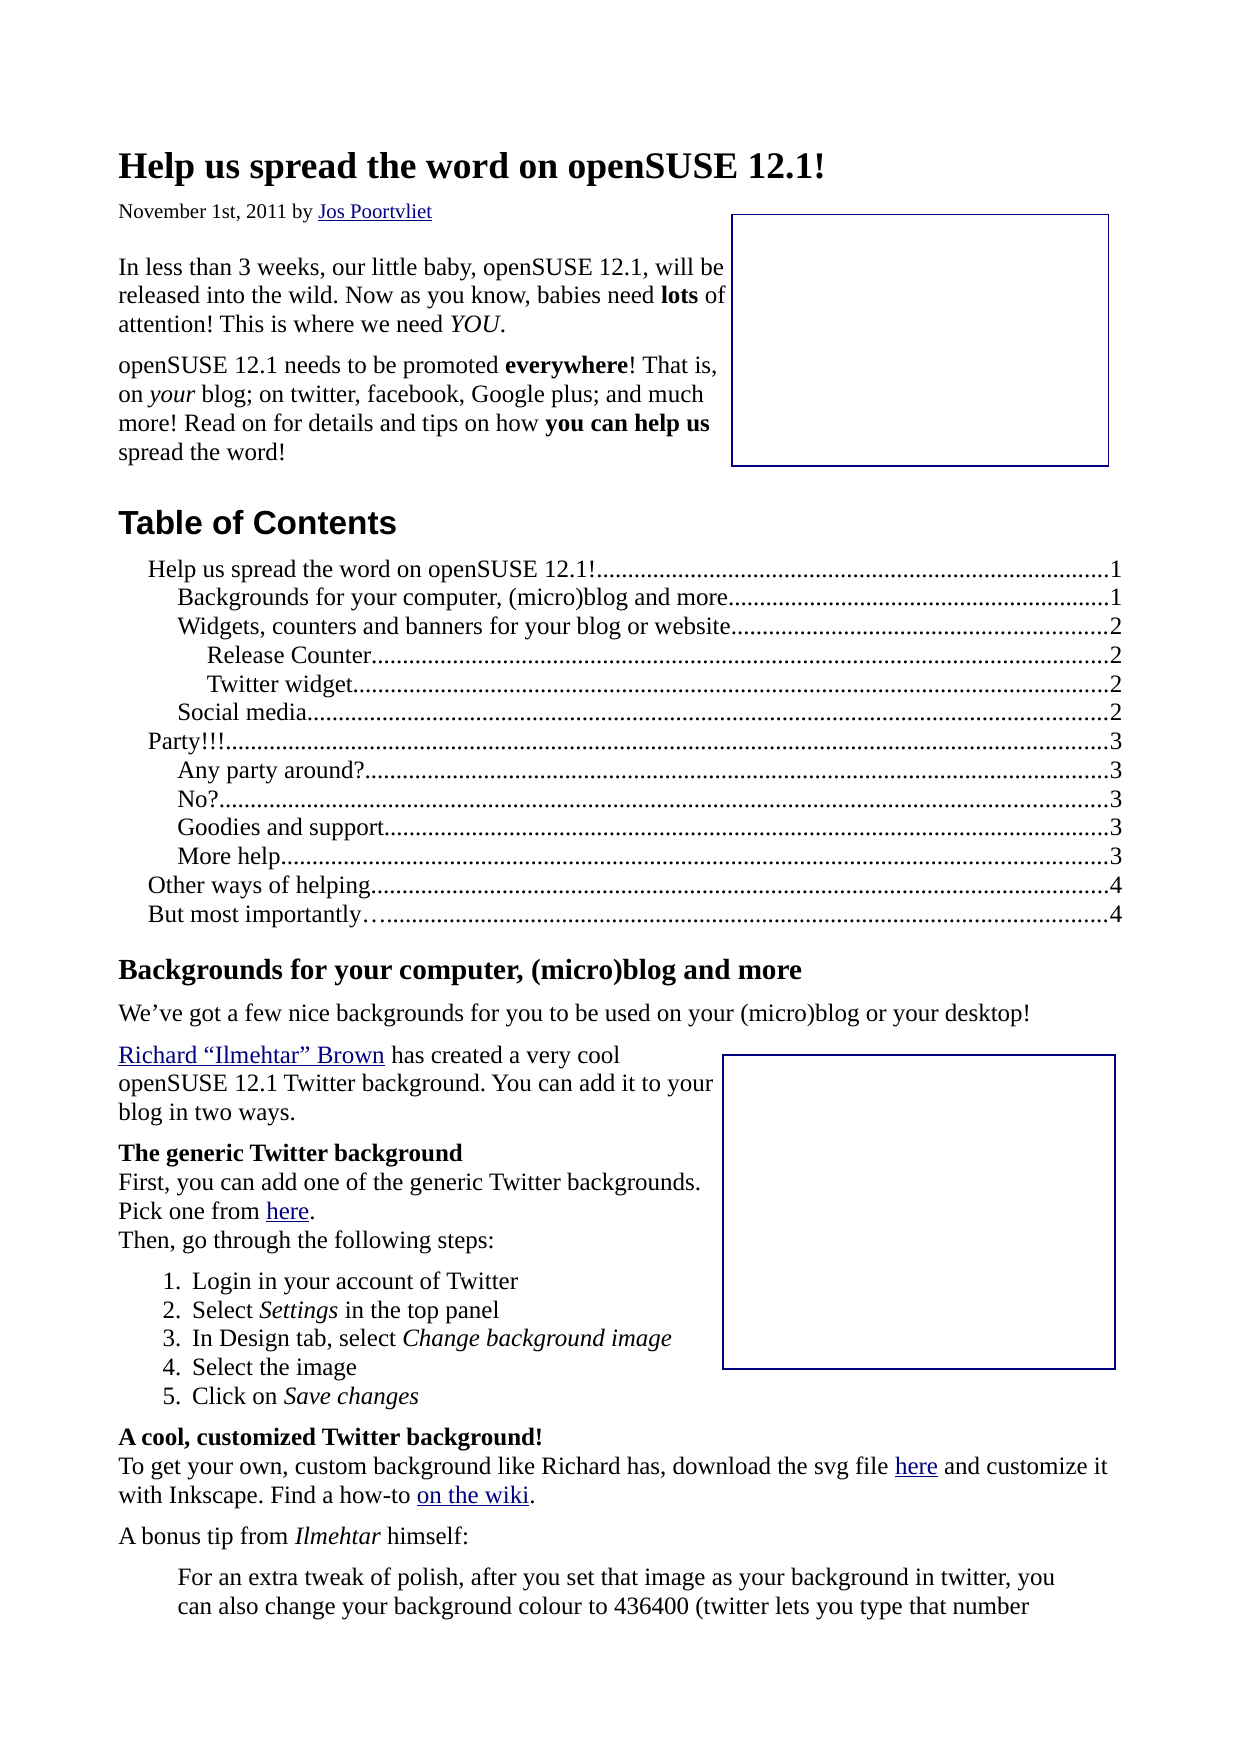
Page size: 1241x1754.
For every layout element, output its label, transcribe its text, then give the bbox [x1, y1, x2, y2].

text Richard “Ilmehtar” Brown has created a very cool openSUSE 12.1 Twitter background. You can add it to your blog in two ways. [118, 1040, 1122, 1126]
list [724, 1323, 1114, 1352]
text For an extra tweak of polish, after you set that image as your background in twitter, you can also change your background colour to 436400 (twitter lets you type that number [177, 1562, 1063, 1620]
text We’ve got a few nice backgrounds for you to be used on your (micro)blog or your desktop! [118, 998, 1122, 1027]
text [733, 223, 1108, 338]
subtitle Table of Contents [118, 503, 1122, 541]
text No? 3 [177, 784, 1122, 812]
text Release Counter 2 [207, 640, 1122, 669]
text A bonus tip from Ilmehtar himself: [118, 1521, 1122, 1550]
list Select Settings in the top panel [162, 1295, 722, 1323]
text openSUSE 12.1 needs to be promoted everywhere! That is, on your blog; on twitter, facebook, Google plus; and much more! Read on for details and tips on how you can help us spread the word! [118, 350, 731, 465]
text Backgrounds for your computer, (micro)blog and more 1 [177, 582, 1122, 611]
list [724, 1295, 1114, 1323]
text November 1st, 2011 by Jos Poortvliet [118, 199, 1122, 223]
text Any party around? 3 [177, 755, 1122, 784]
text Twitter widget 2 [207, 669, 1122, 697]
text A cool, customized Twitter background! To get your own, custom background like Richard has, download the svg file here and customize it with Inkscape. Find a how-to on the wiki. [118, 1422, 1122, 1508]
text The generic Twitter background First, you can add one of the generic Twitter backgrounds. Pick one from here. Then, go through the following steps: [118, 1138, 722, 1253]
list [724, 1266, 1114, 1295]
subtitle Help us spread the word on openSUSE 12.1! [118, 143, 1122, 186]
text Widgets, counters and banners for your blog or website 2 [177, 611, 1122, 640]
text Goodies and support 3 [177, 812, 1122, 841]
text But most importantly… 4 [148, 899, 1122, 927]
text Help us spread the word on openSUSE 12.1! 1 [148, 554, 1122, 582]
text [733, 350, 1108, 465]
text [724, 1138, 1114, 1253]
text Party!!! 3 [148, 726, 1122, 755]
subtitle Backgrounds for your computer, (micro)blog and more [118, 952, 1122, 986]
text In less than 3 weeks, our little baby, openSUSE 12.1, will be released into the wild. Now as you know, babies need lots of attention! This is where we need YOU. [118, 223, 731, 338]
list Select the image [162, 1352, 1122, 1381]
list Click on Save changes [162, 1381, 1122, 1410]
list In Design tab, select Change background image [162, 1323, 722, 1352]
text Social media 2 [177, 697, 1122, 726]
text More help 3 [177, 841, 1122, 870]
text Other ways of helping 4 [148, 870, 1122, 899]
list Login in your account of Twitter [162, 1266, 722, 1295]
